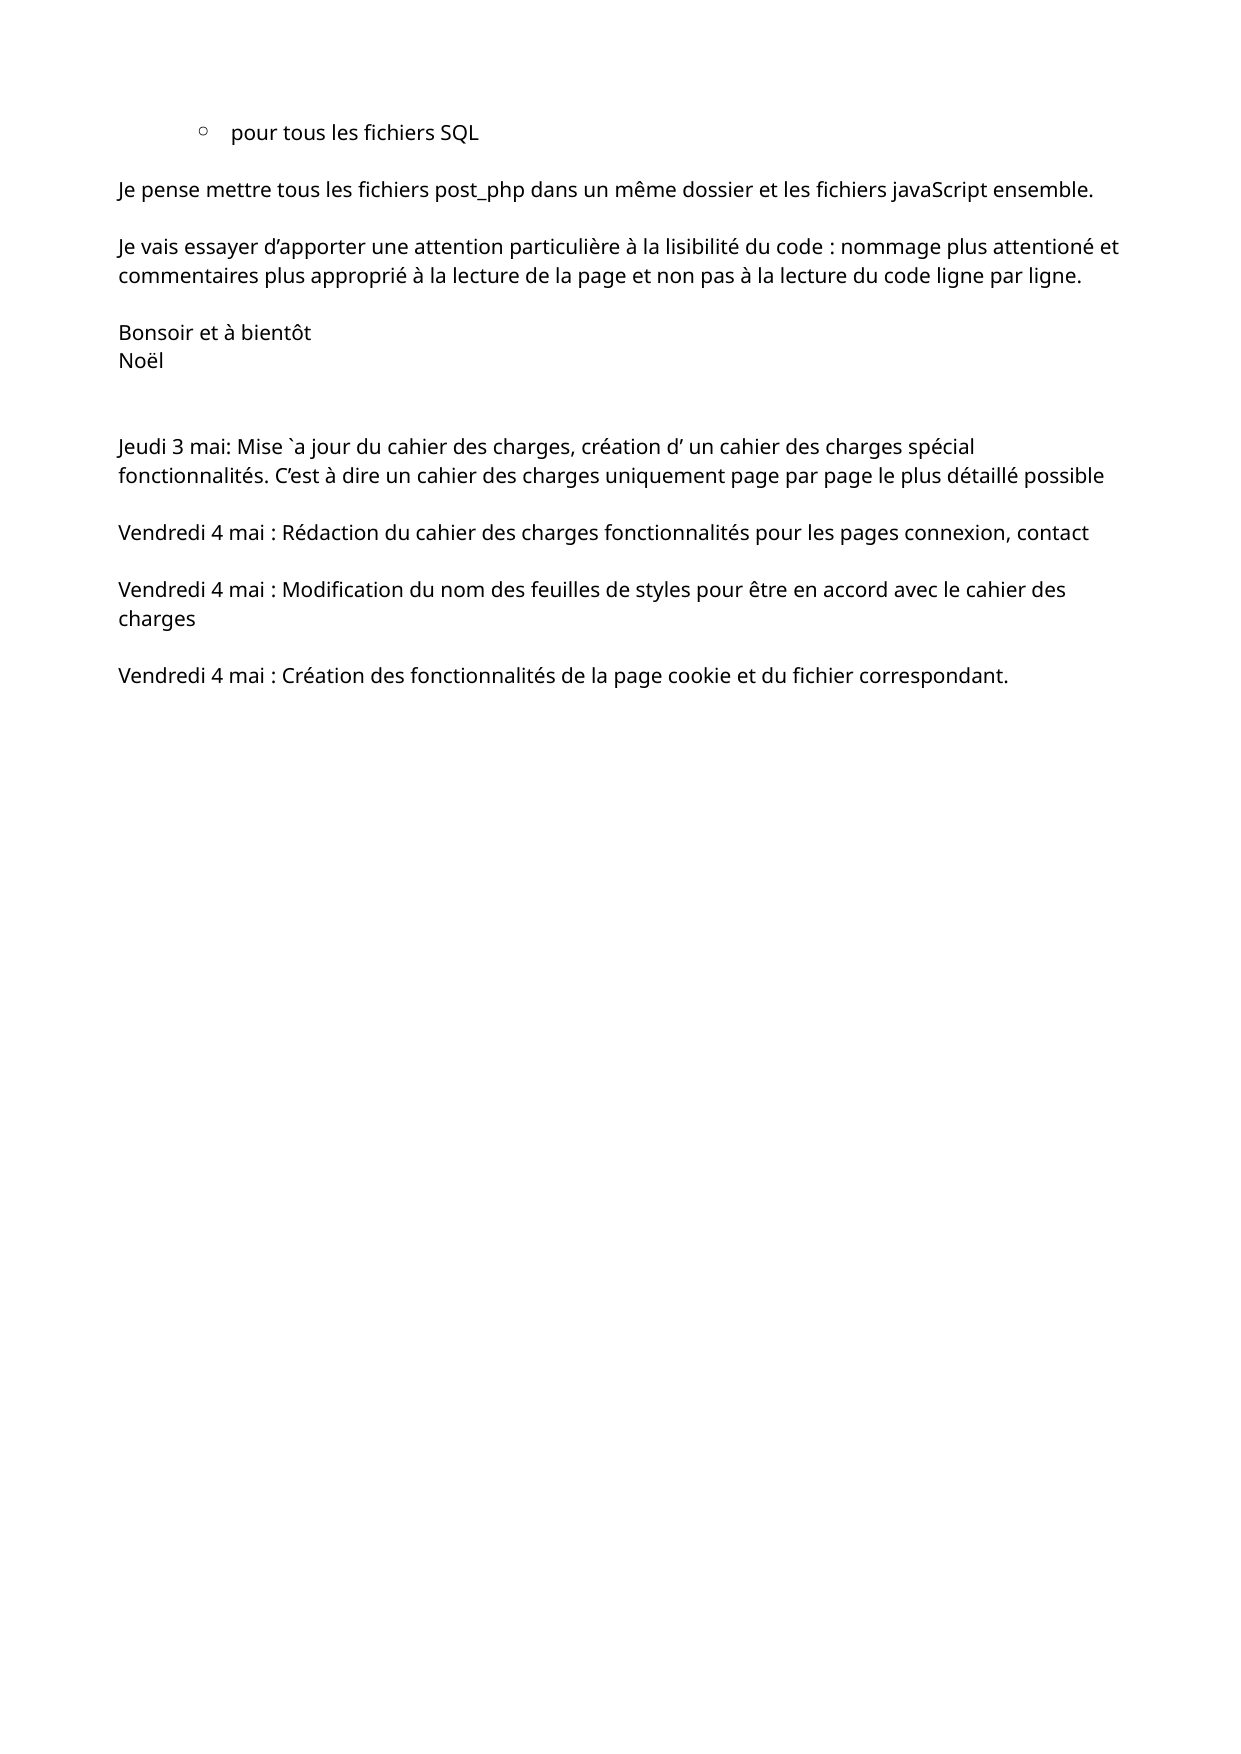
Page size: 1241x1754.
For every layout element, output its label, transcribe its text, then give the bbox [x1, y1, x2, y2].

text Jeudi 3 mai: Mise `a jour du cahier des charges, création d’ un cahier des charges spécial fonctionnalités. C’est à dire un cahier des charges uniquement page par page le plus détaillé possible [118, 432, 1122, 489]
text Vendredi 4 mai : Modification du nom des feuilles de styles pour être en accord avec le cahier des charges [118, 575, 1122, 632]
text Vendredi 4 mai : Création des fonctionnalités de la page cookie et du fichier correspondant. [118, 661, 1122, 689]
list pour tous les fichiers SQL [193, 118, 1122, 147]
text Noël [118, 347, 1122, 375]
text Je pense mettre tous les fichiers post_php dans un même dossier et les fichiers javaScript ensemble. [118, 175, 1122, 204]
text Bonsoir et à bientôt [118, 318, 1122, 347]
text Je vais essayer d’apporter une attention particulière à la lisibilité du code : nommage plus attentioné et commentaires plus approprié à la lecture de la page et non pas à la lecture du code ligne par ligne. [118, 232, 1122, 289]
text Vendredi 4 mai : Rédaction du cahier des charges fonctionnalités pour les pages connexion, contact [118, 518, 1122, 547]
